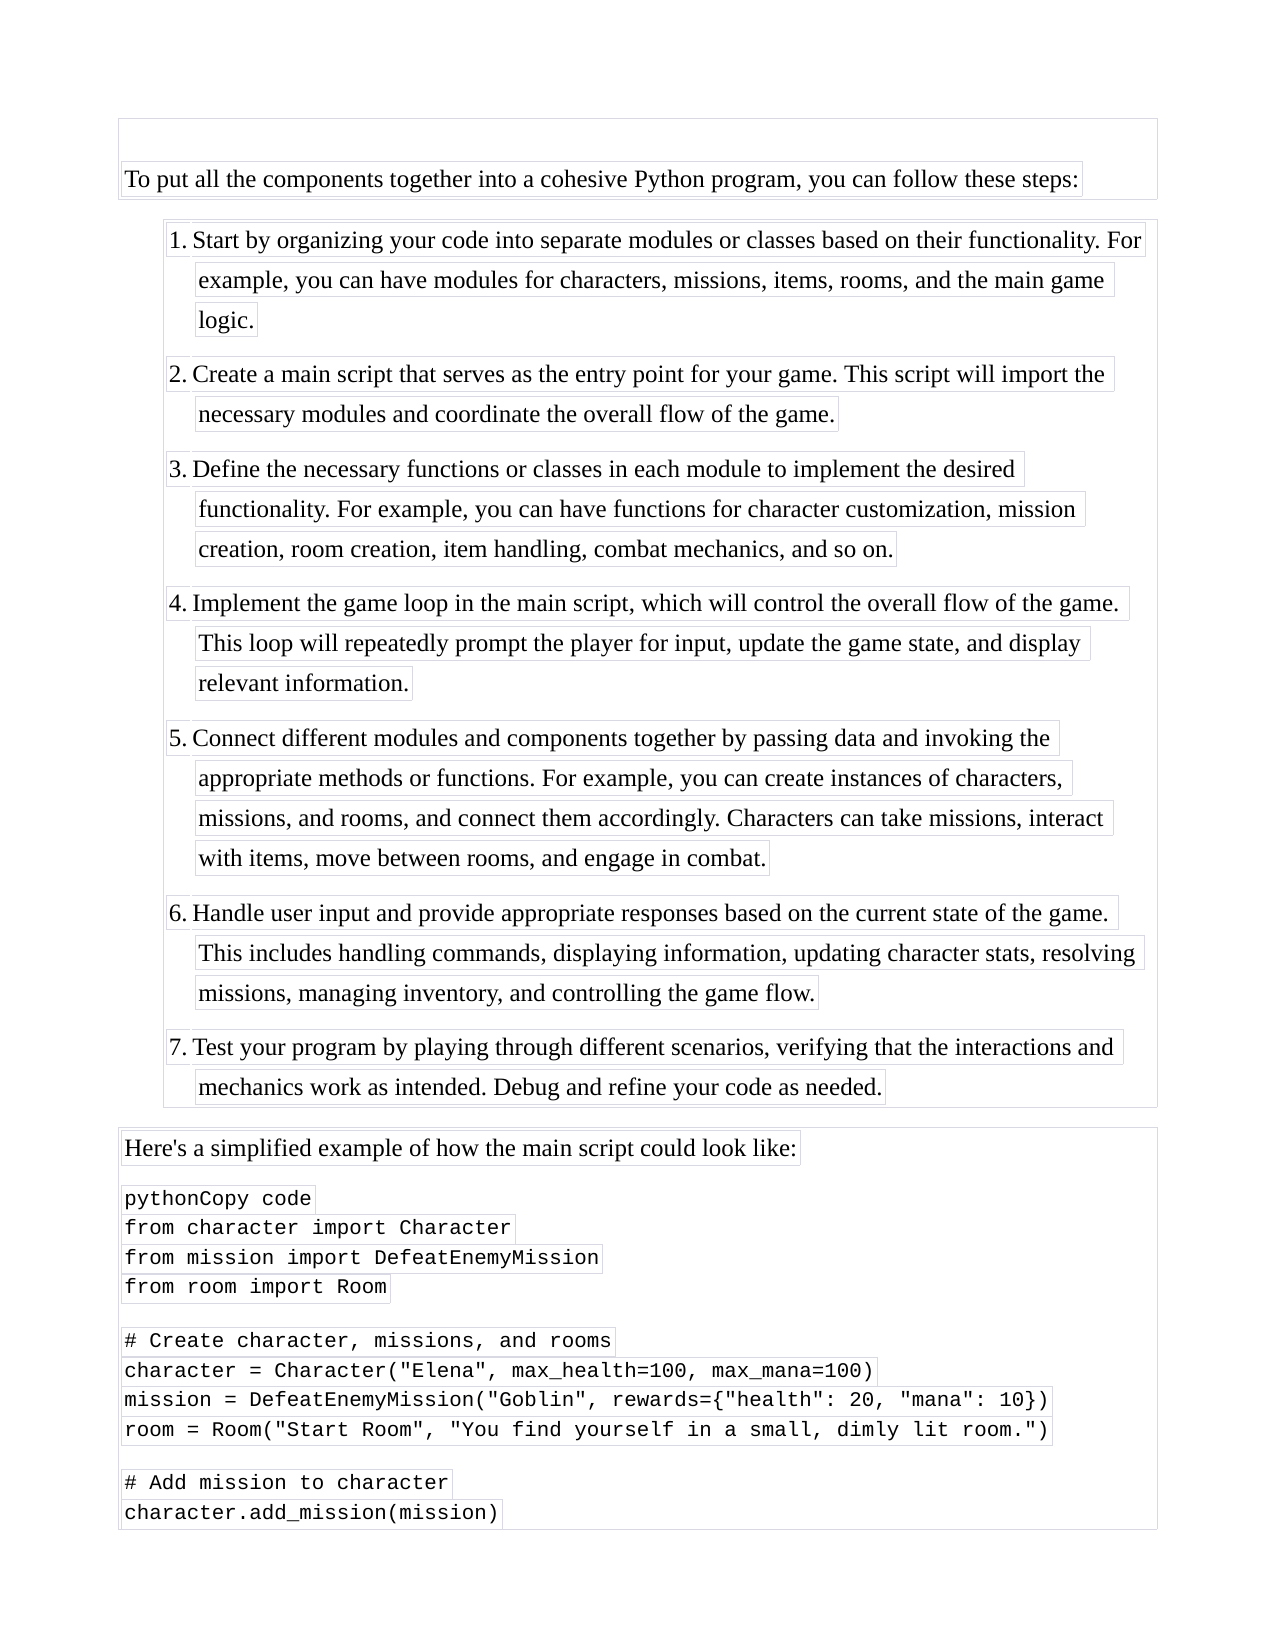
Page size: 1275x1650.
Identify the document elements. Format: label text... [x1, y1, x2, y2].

text [1053, 1413, 1157, 1446]
text # Create character, missions, and rooms [119, 1324, 1157, 1353]
text room = Room("Start Room", "You find yourself in a small, dimly lit room.") [122, 1417, 1052, 1445]
text character.add_mission(mission) [122, 1500, 502, 1529]
text mission = DefeatEnemyMission("Goblin", rewards={"health": 20, "mana": 10}) [122, 1387, 1052, 1413]
text To put all the components together into a cohesive Python program, you can follow these steps: [119, 119, 1157, 199]
text pythonCopy code [119, 1181, 1157, 1211]
list Handle user input and provide appropriate responses based on the current state of the game. This includes handling commands, displaying information, updating character stats, resolving missions, managing inventory, and controlling the game flow. [164, 892, 1157, 1009]
text from mission import DefeatEnemyMission [516, 1241, 1157, 1271]
list Implement the game loop in the main script, which will control the overall flow of the game. This loop will repeatedly prompt the player for input, update the game state, and display relevant information. [164, 582, 1157, 700]
list Define the necessary functions or classes in each module to implement the desired functionality. For example, you can have functions for character customization, mission creation, room creation, item handling, combat mechanics, and so on. [164, 448, 1157, 566]
list Connect different modules and components together by passing data and invoking the appropriate methods or functions. For example, you can create instances of characters, missions, and rooms, and connect them accordingly. Characters can take missions, interact with items, move between rooms, and engage in combat. [164, 717, 1157, 875]
text from character import Character [316, 1211, 1157, 1241]
text mission = DefeatEnemyMission("Goblin", rewards={"health": 20, "mana": 10}) [878, 1383, 1157, 1413]
text from mission import DefeatEnemyMission [122, 1245, 602, 1271]
text character = Character("Elena", max_health=100, max_mana=100) [616, 1353, 1157, 1383]
list Test your program by playing through different scenarios, verifying that the interactions and mechanics work as intended. Debug and refine your code as needed. [164, 1026, 1157, 1107]
list Start by organizing your code into separate modules or classes based on their functionality. For example, you can have modules for characters, missions, items, rooms, and the main game logic. [164, 220, 1157, 337]
list Create a main script that serves as the entry point for your game. This script will import the necessary modules and coordinate the overall flow of the game. [164, 353, 1157, 431]
text from room import Room [122, 1275, 390, 1303]
text # Add mission to character [119, 1466, 1157, 1496]
text character.add_mission(mission) [453, 1496, 1157, 1529]
text character = Character("Elena", max_health=100, max_mana=100) [122, 1358, 877, 1383]
text [391, 1271, 1157, 1303]
text from character import Character [122, 1215, 515, 1241]
text Here's a simplified example of how the main script could look like: [119, 1128, 1157, 1165]
